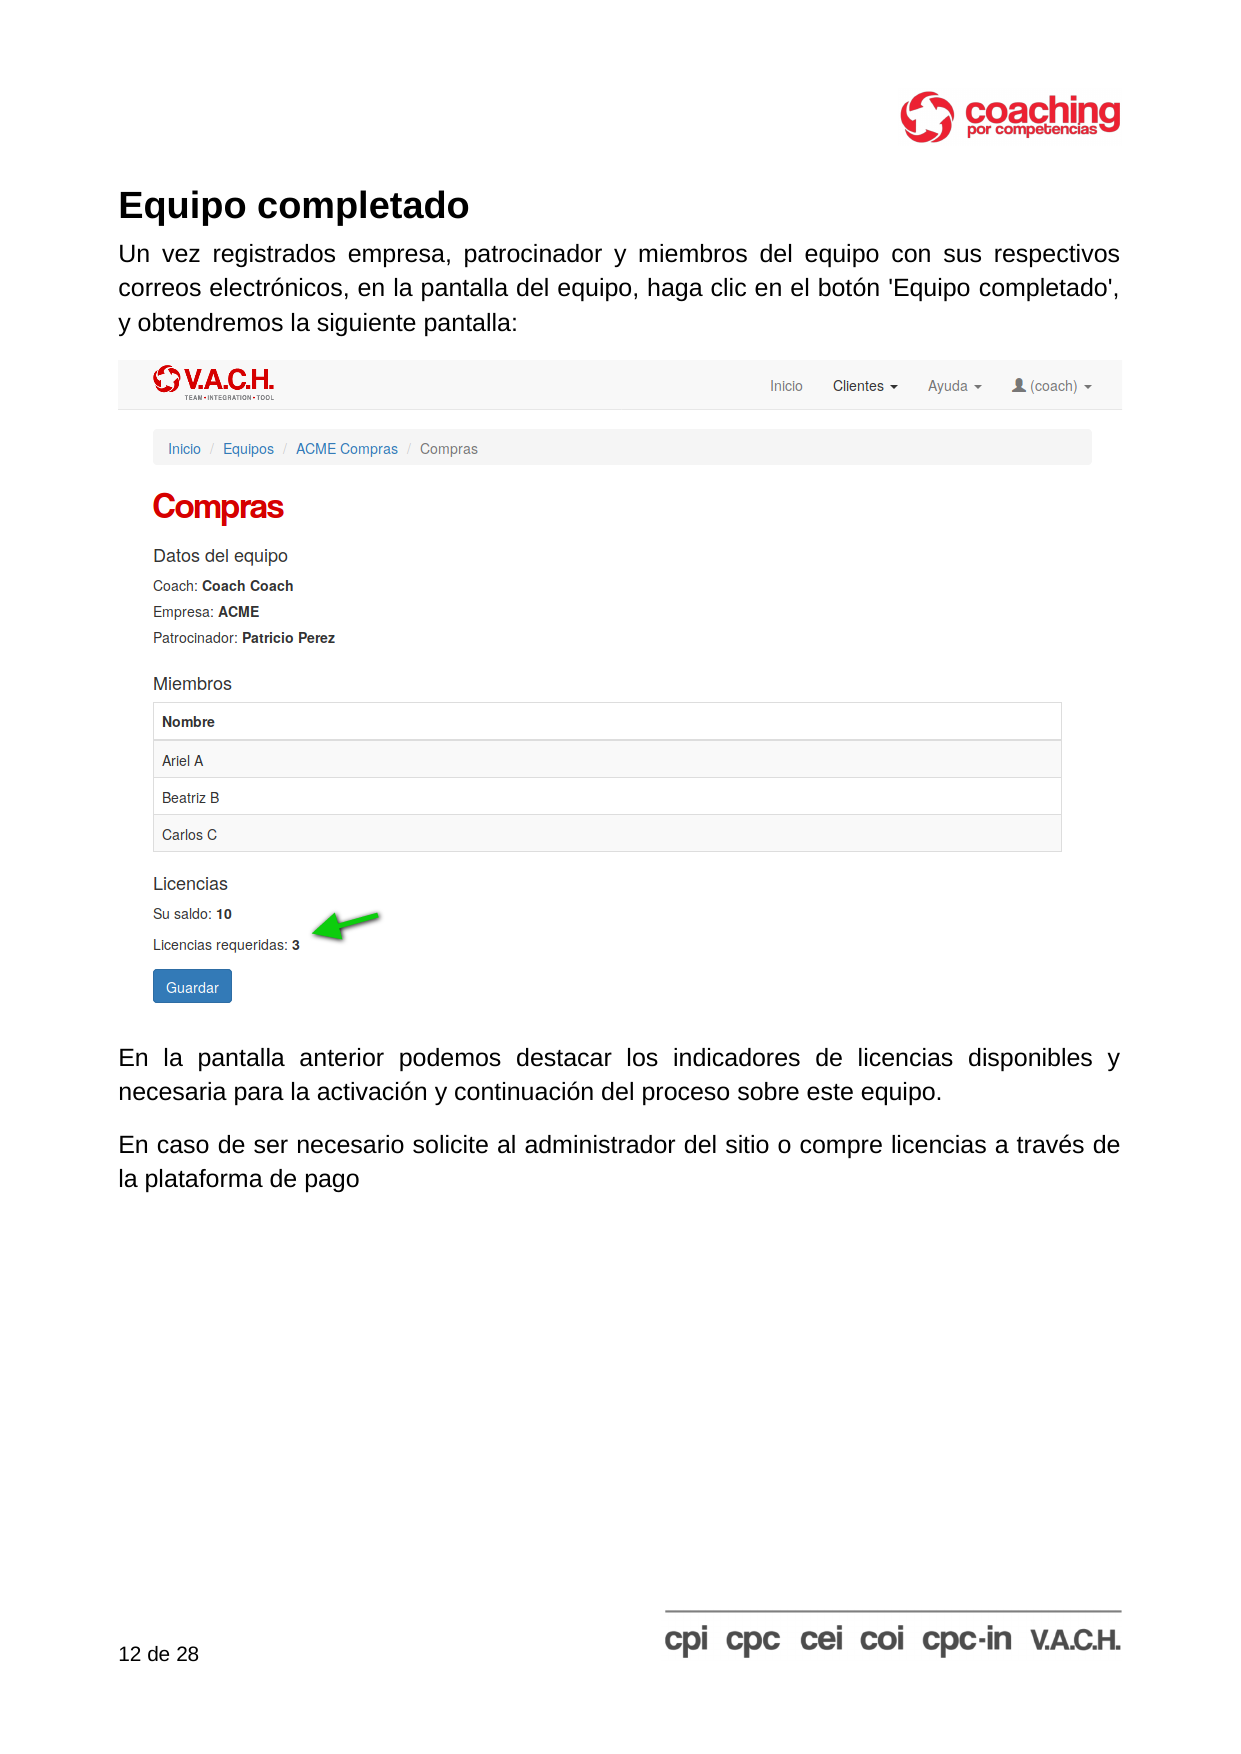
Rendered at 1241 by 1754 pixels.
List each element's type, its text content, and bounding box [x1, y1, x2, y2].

picture [897, 88, 1123, 146]
picture [661, 1609, 1123, 1661]
subtitle Equipo completado [118, 183, 1122, 226]
picture [118, 360, 1123, 1020]
text Un vez registrados empresa, patrocinador y miembros del equipo con sus respectivos correos electrónicos, en la pantalla del equipo, haga clic en el botón 'Equipo completado', y obtendremos la siguiente pantalla: [118, 239, 1122, 336]
text En caso de ser necesario solicite al administrador del sitio o compre licencias a través de la plataforma de pago [118, 1129, 1122, 1193]
text En la pantalla anterior podemos destacar los indicadores de licencias disponibles y necesaria para la activación y continuación del proceso sobre este equipo. [118, 1043, 1122, 1106]
